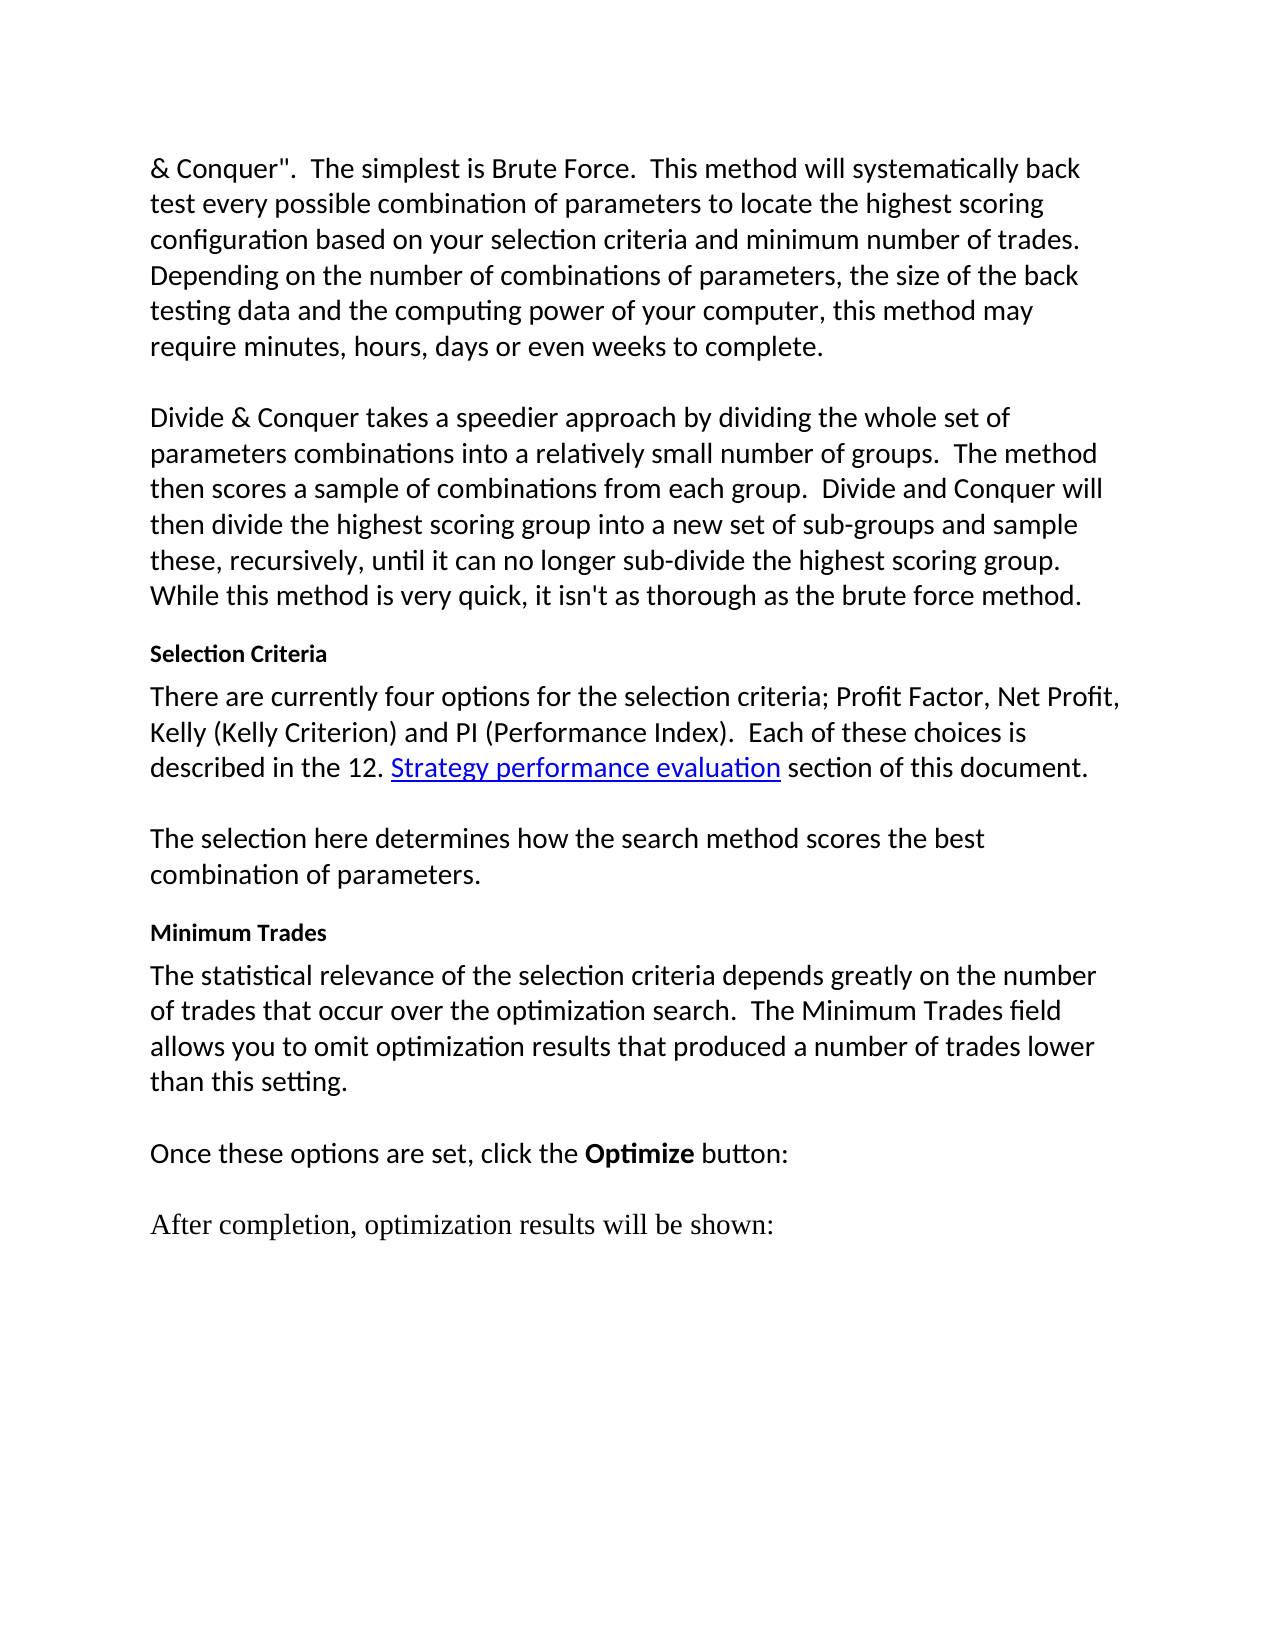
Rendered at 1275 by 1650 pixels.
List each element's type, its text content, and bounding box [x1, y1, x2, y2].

text After completion, optimization results will be shown: [150, 1206, 1125, 1242]
text The statistical relevance of the selection criteria depends greatly on the number of trades that occur over the optimization search. The Minimum Trades field allows you to omit optimization results that produced a number of trades lower than this setting. [150, 957, 1125, 1099]
text & Conquer". The simplest is Brute Force. This method will systematically back test every possible combination of parameters to locate the highest scoring configuration based on your selection criteria and minimum number of trades. Depending on the number of combinations of parameters, the size of the back testing data and the computing power of your computer, this method may require minutes, hours, days or even weeks to complete. [150, 150, 1125, 364]
text Divide & Conquer takes a speedier approach by dividing the whole set of parameters combinations into a relatively small number of groups. The method then scores a sample of combinations from each group. Divide and Conquer will then divide the highest scoring group into a new set of sub-groups and sample these, recursively, until it can no longer sub-divide the highest scoring group. While this method is very quick, it isn't as thorough as the brute force method. [150, 399, 1125, 613]
text Once these options are set, click the Optimize button: [150, 1135, 1125, 1170]
subtitle Selection Criteria [150, 638, 1125, 669]
subtitle Minimum Trades [150, 917, 1125, 947]
text The selection here determines how the search method scores the best combination of parameters. [150, 821, 1125, 892]
text There are currently four options for the selection criteria; Profit Factor, Net Profit, Kelly (Kelly Criterion) and PI (Performance Index). Each of these choices is described in the 12. Strategy performance evaluation section of this document. [150, 678, 1125, 785]
